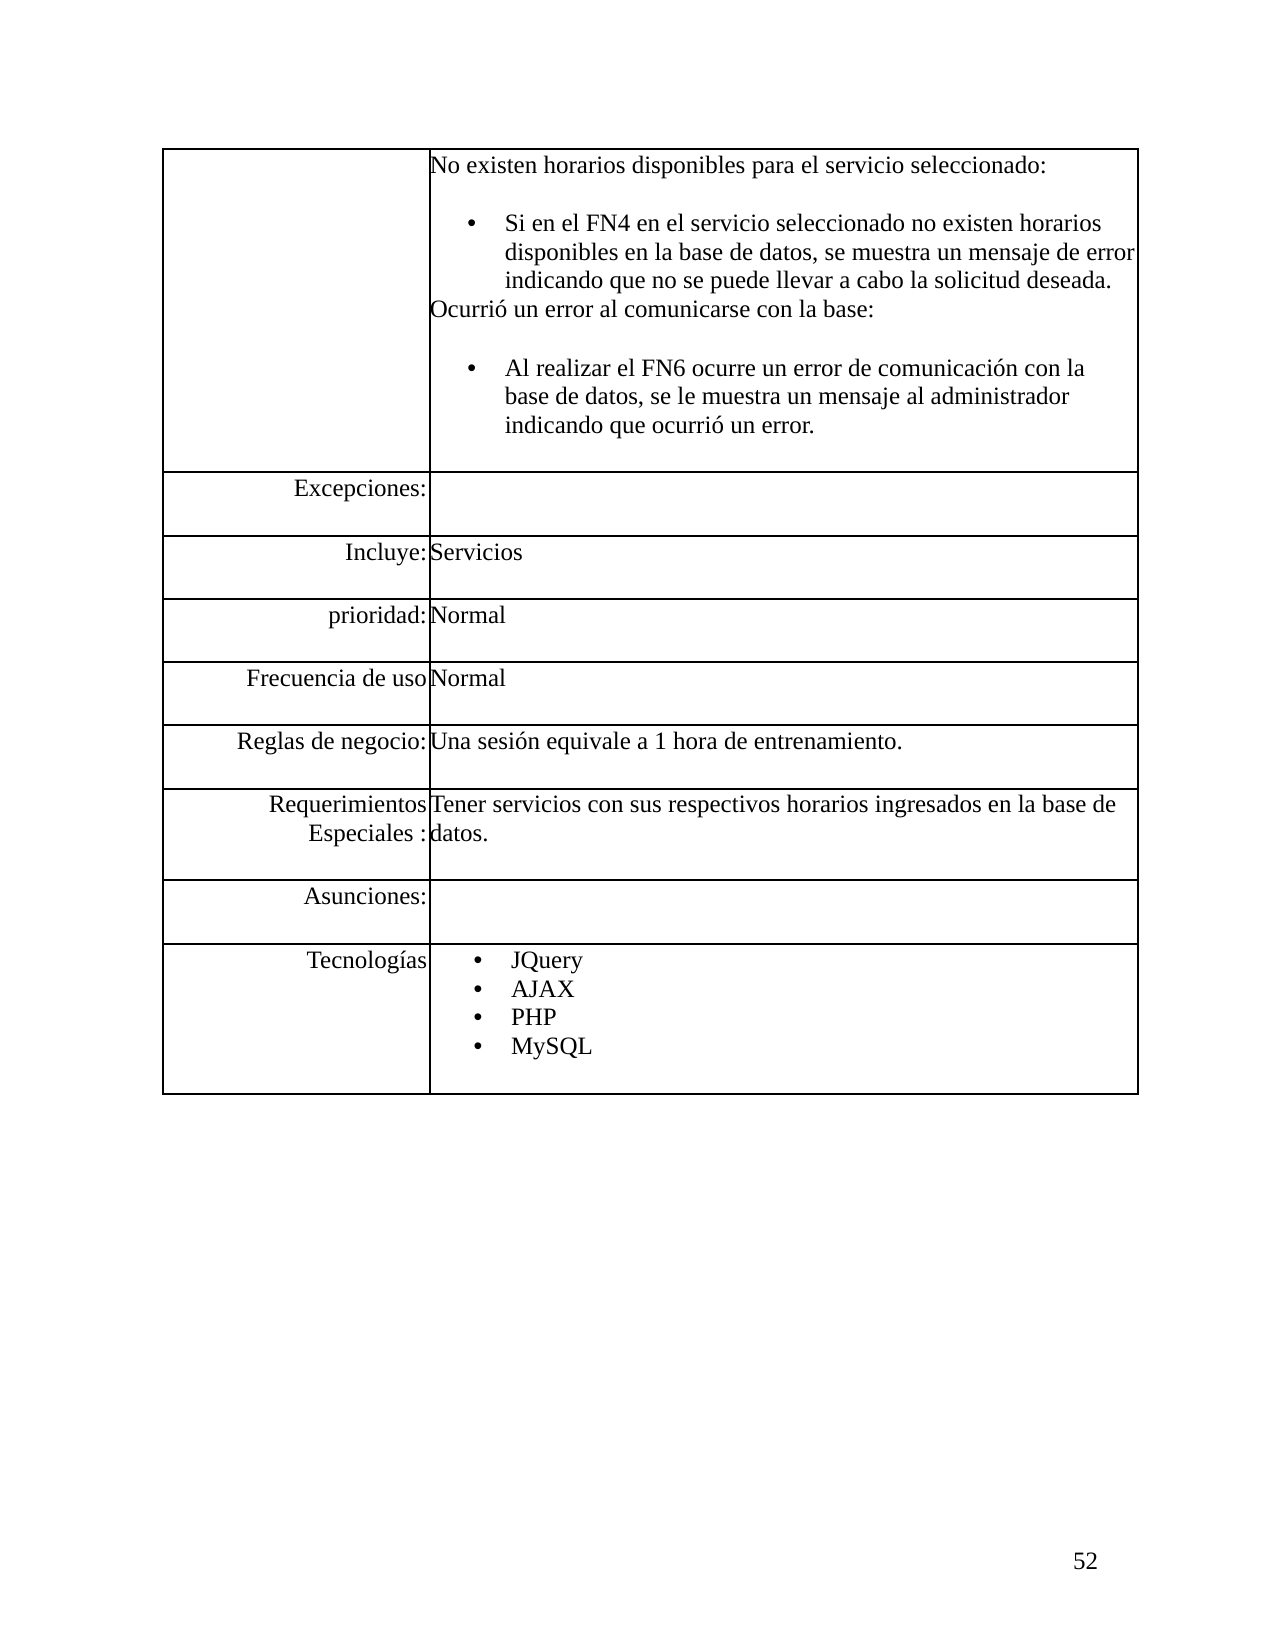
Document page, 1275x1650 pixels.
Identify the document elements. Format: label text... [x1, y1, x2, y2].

table_cell Tecnologías [164, 945, 429, 1092]
table_cell Requerimientos Especiales : [164, 790, 429, 879]
table_cell Normal [431, 600, 1137, 661]
table_cell Excepciones: [164, 473, 429, 534]
table_cell Incluye: [164, 537, 429, 598]
table_cell [431, 473, 1137, 534]
table_cell Una sesión equivale a 1 hora de entrenamiento. [431, 726, 1137, 787]
table_cell No existen horarios disponibles para el servicio seleccionado: Si en el FN4 en el servicio seleccionado no existen horarios disponibles en la base de datos, se muestra un mensaje de error indicando que no se puede llevar a cabo la solicitud deseada. Ocurrió un error al comunicarse con la base: Al realizar el FN6 ocurre un error de comunicación con la base de datos, se le muestra un mensaje al administrador indicando que ocurrió un error. [431, 150, 1137, 471]
table_cell JQuery AJAX PHP MySQL [431, 945, 1137, 1092]
table_cell Frecuencia de uso [164, 663, 429, 724]
table_cell Asunciones: [164, 881, 429, 943]
table_cell Reglas de negocio: [164, 726, 429, 787]
table_cell prioridad: [164, 600, 429, 661]
table_cell Servicios [431, 537, 1137, 598]
table_cell [164, 150, 429, 471]
table_cell [431, 881, 1137, 943]
table_cell Normal [431, 663, 1137, 724]
table_cell Tener servicios con sus respectivos horarios ingresados en la base de datos. [431, 790, 1137, 879]
